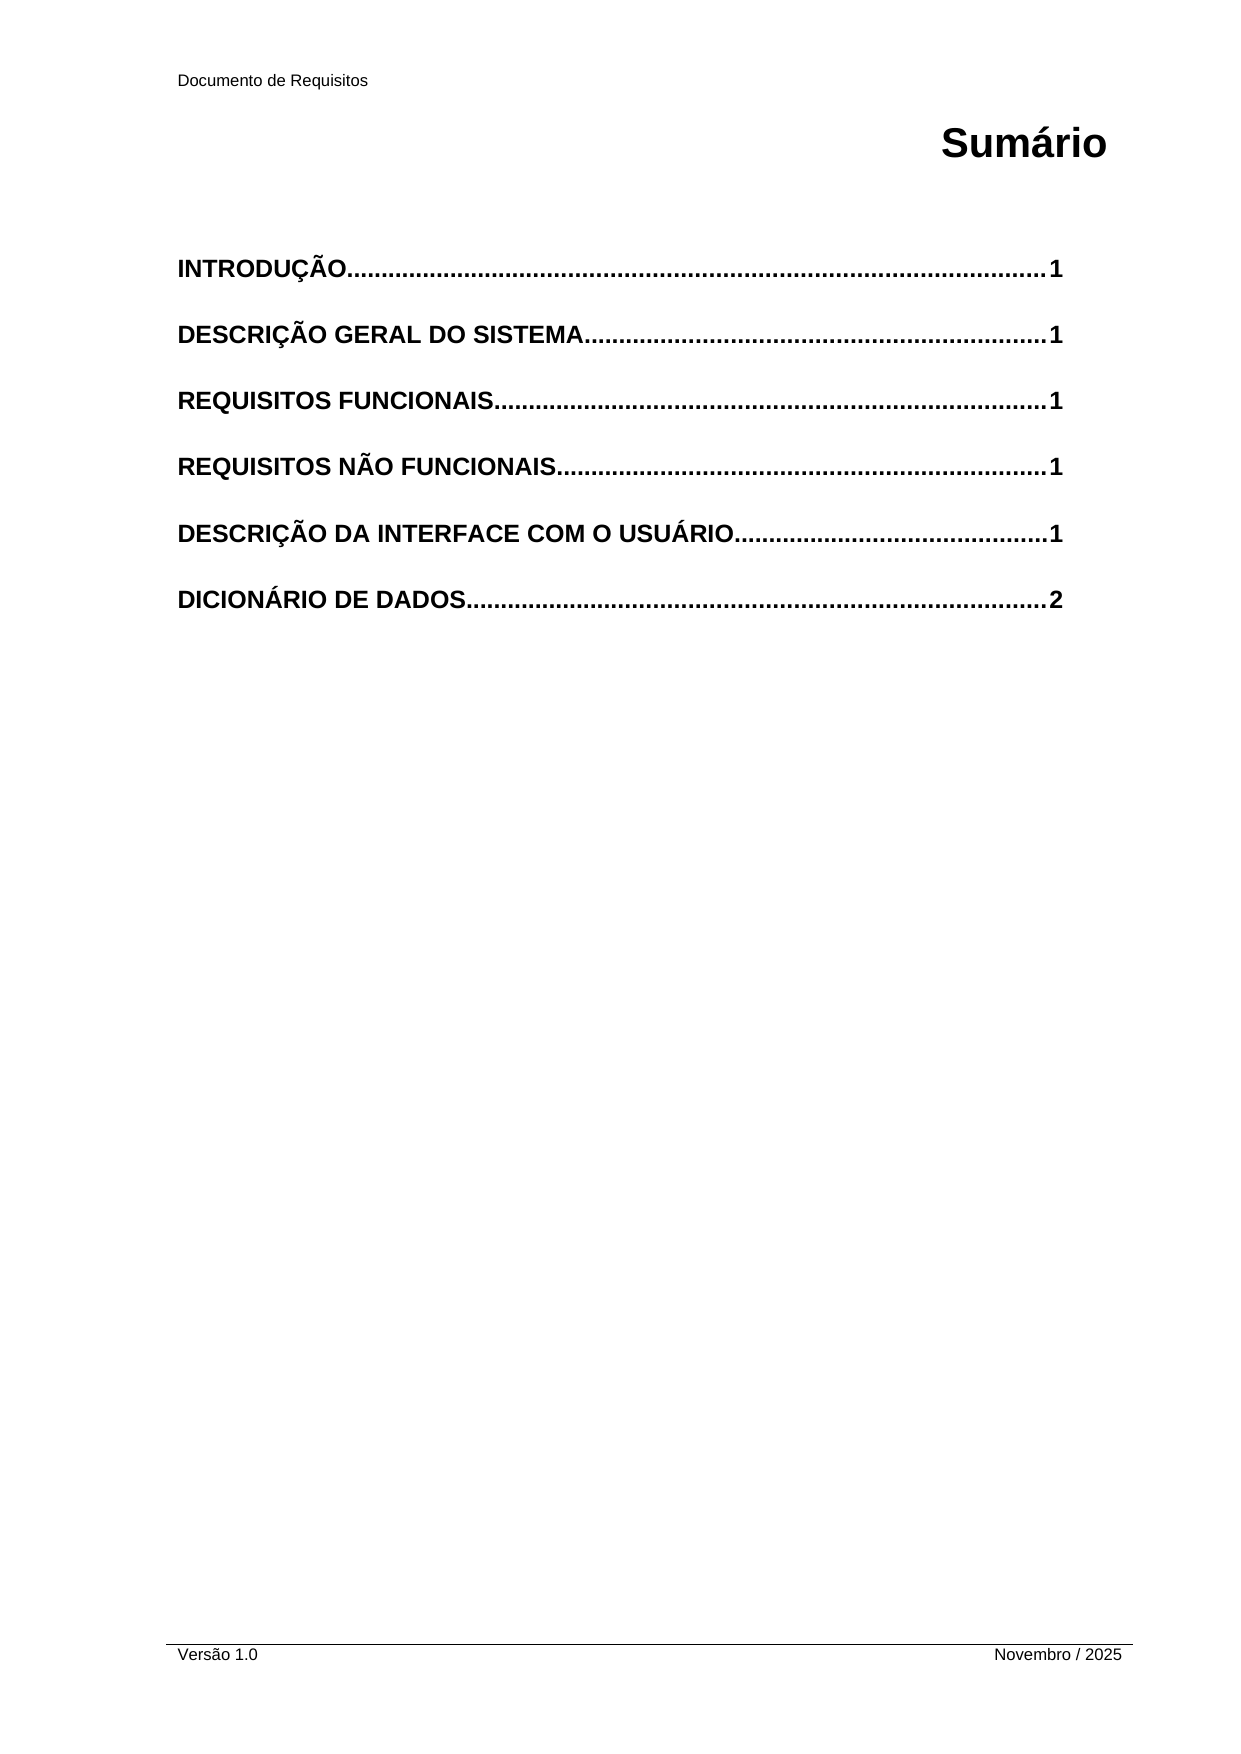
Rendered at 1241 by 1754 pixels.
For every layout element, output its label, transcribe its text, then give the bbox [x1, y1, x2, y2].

text Descrição da interface com o usuário 1 [177, 518, 1063, 547]
text Requisitos funcionais 1 [177, 386, 1063, 415]
text Requisitos não funcionais 1 [177, 452, 1063, 481]
text Introdução 1 [177, 253, 1063, 282]
text Sumário [177, 118, 1107, 166]
text Descrição geral do sistema 1 [177, 320, 1063, 348]
text Dicionário de Dados 2 [177, 585, 1063, 613]
